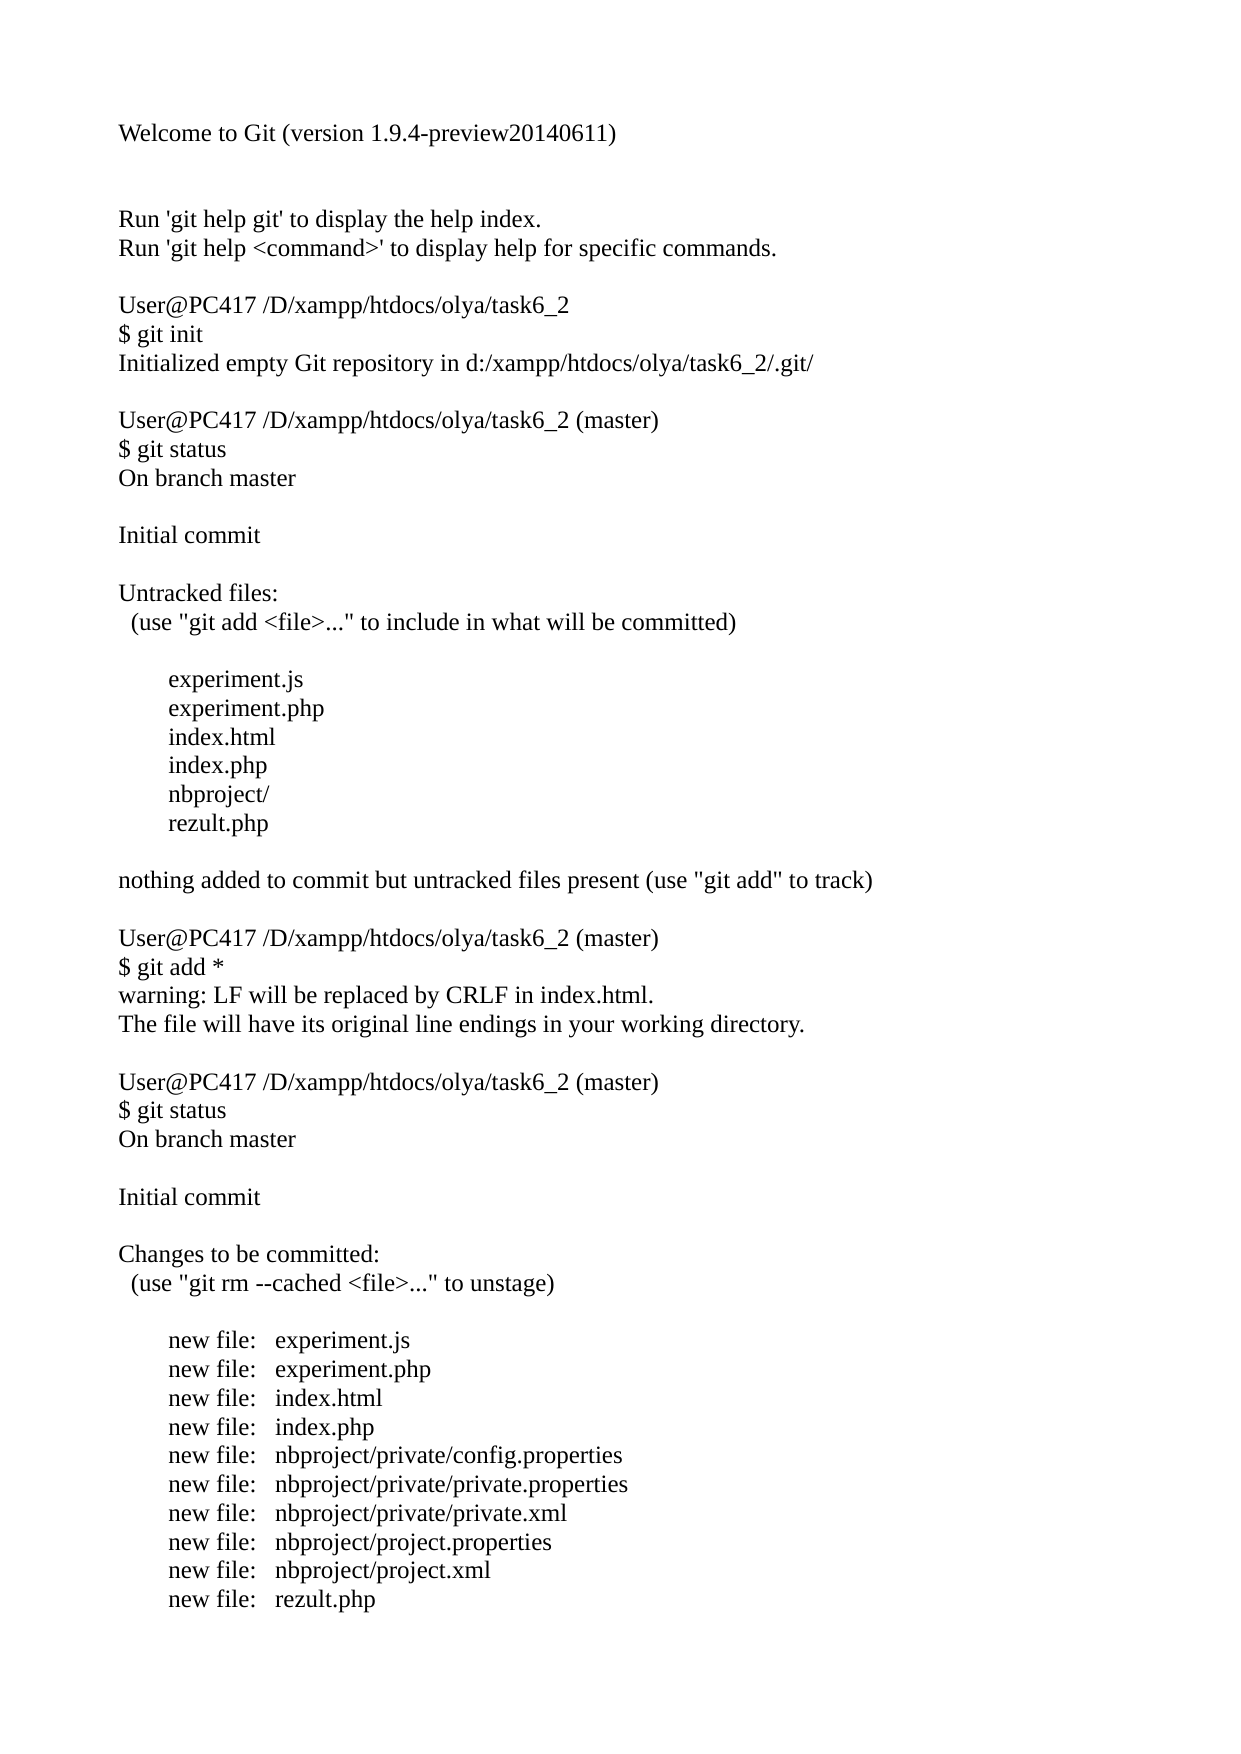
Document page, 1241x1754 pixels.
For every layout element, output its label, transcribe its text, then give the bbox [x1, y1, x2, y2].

text rezult.php [118, 808, 1122, 837]
text experiment.php [118, 693, 1122, 722]
text new file: nbproject/private/private.xml [118, 1498, 1122, 1527]
text Untracked files: [118, 578, 1122, 607]
text $ git status [118, 1096, 1122, 1124]
text nothing added to commit but untracked files present (use "git add" to track) [118, 866, 1122, 894]
text On branch master [118, 463, 1122, 492]
text On branch master [118, 1124, 1122, 1153]
text $ git status [118, 434, 1122, 463]
text new file: experiment.js [118, 1326, 1122, 1354]
text new file: index.html [118, 1383, 1122, 1412]
text new file: rezult.php [118, 1584, 1122, 1613]
text Initialized empty Git repository in d:/xampp/htdocs/olya/task6_2/.git/ [118, 348, 1122, 377]
text new file: experiment.php [118, 1354, 1122, 1383]
text Initial commit [118, 1182, 1122, 1211]
text $ git add * [118, 952, 1122, 981]
text Welcome to Git (version 1.9.4-preview20140611) [118, 118, 1122, 147]
text (use "git add <file>..." to include in what will be committed) [118, 607, 1122, 636]
text User@PC417 /D/xampp/htdocs/olya/task6_2 (master) [118, 406, 1122, 434]
text new file: nbproject/project.properties [118, 1527, 1122, 1556]
text The file will have its original line endings in your working directory. [118, 1009, 1122, 1038]
text Changes to be committed: [118, 1239, 1122, 1268]
text index.html [118, 722, 1122, 751]
text new file: index.php [118, 1412, 1122, 1441]
text User@PC417 /D/xampp/htdocs/olya/task6_2 (master) [118, 923, 1122, 952]
text User@PC417 /D/xampp/htdocs/olya/task6_2 (master) [118, 1067, 1122, 1096]
text new file: nbproject/private/config.properties [118, 1441, 1122, 1469]
text experiment.js [118, 664, 1122, 693]
text new file: nbproject/private/private.properties [118, 1469, 1122, 1498]
text nbproject/ [118, 779, 1122, 808]
text Run 'git help <command>' to display help for specific commands. [118, 233, 1122, 262]
text Run 'git help git' to display the help index. [118, 204, 1122, 233]
text index.php [118, 751, 1122, 779]
text (use "git rm --cached <file>..." to unstage) [118, 1268, 1122, 1297]
text User@PC417 /D/xampp/htdocs/olya/task6_2 [118, 291, 1122, 319]
text Initial commit [118, 521, 1122, 549]
text warning: LF will be replaced by CRLF in index.html. [118, 981, 1122, 1009]
text new file: nbproject/project.xml [118, 1556, 1122, 1584]
text $ git init [118, 319, 1122, 348]
